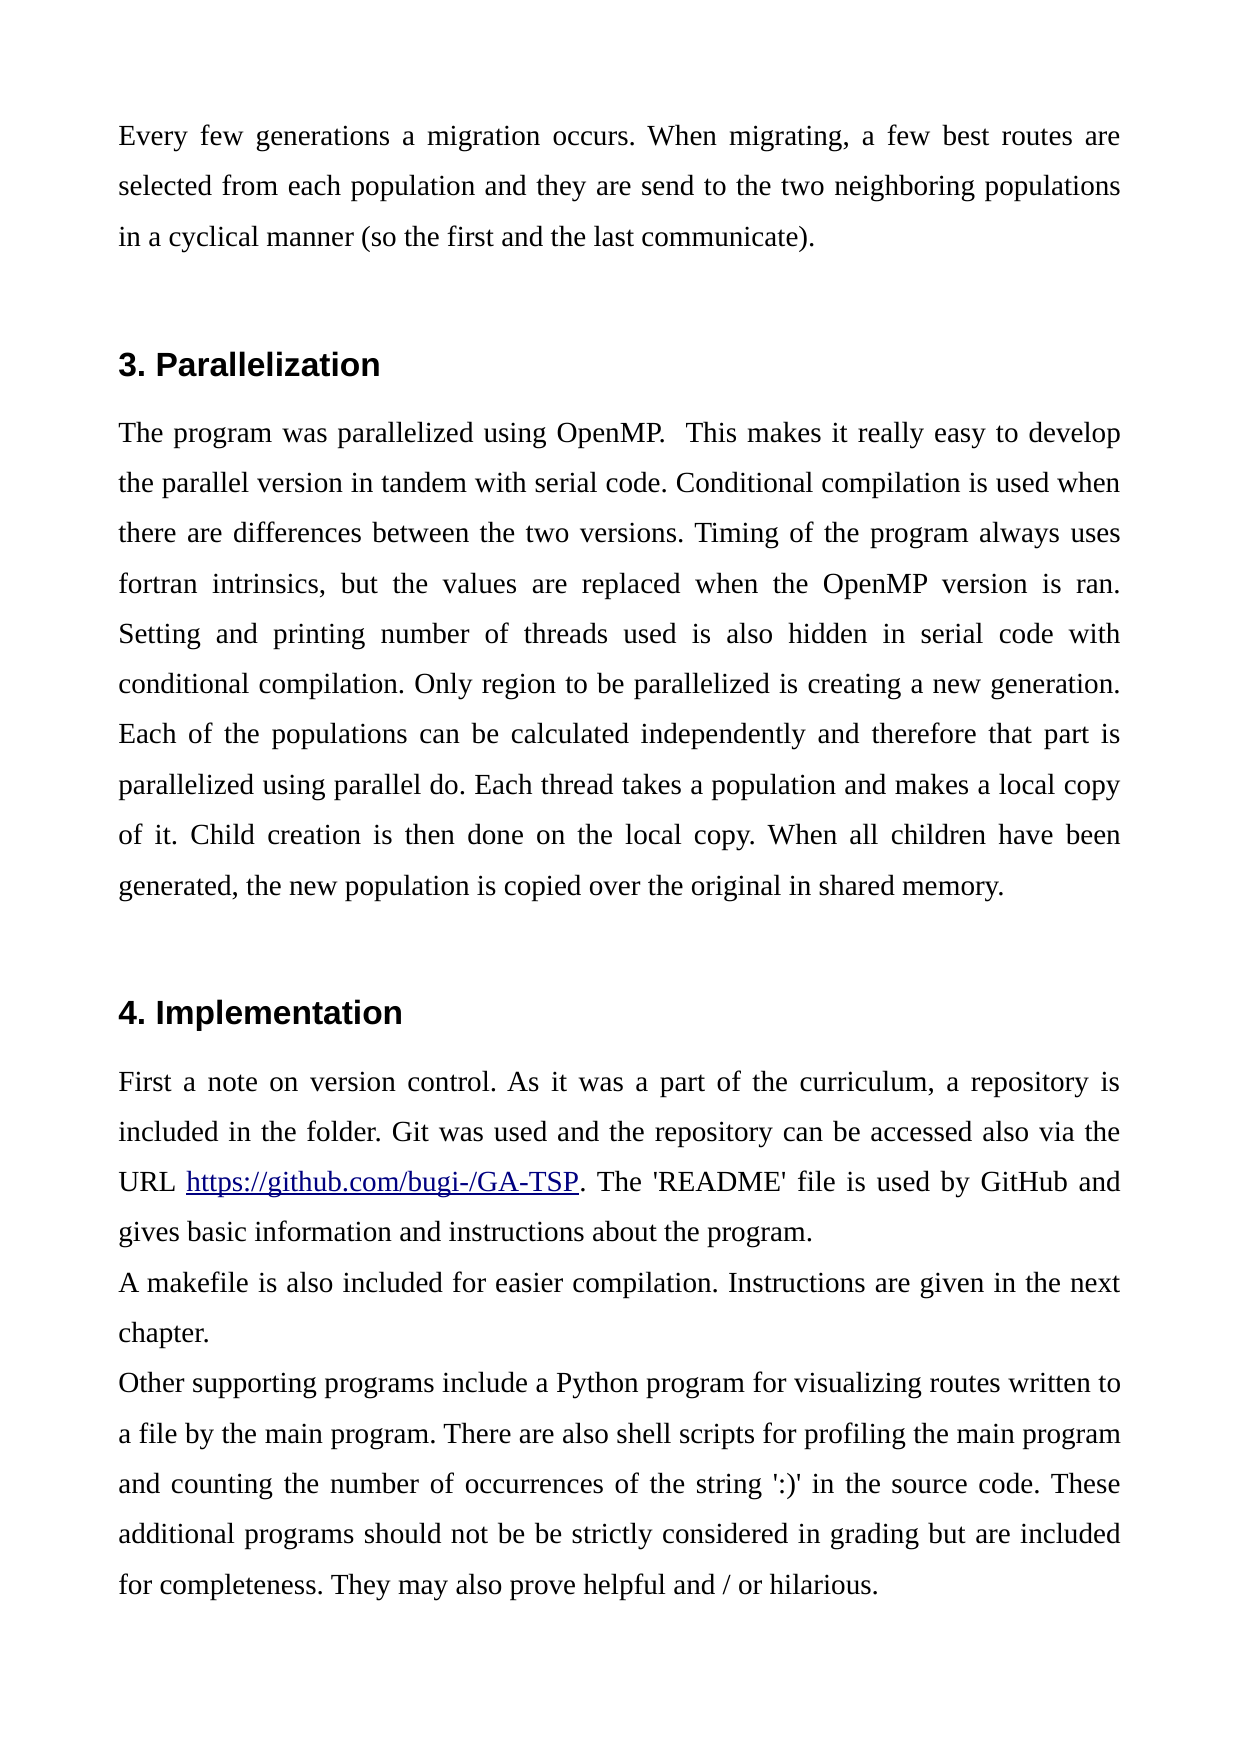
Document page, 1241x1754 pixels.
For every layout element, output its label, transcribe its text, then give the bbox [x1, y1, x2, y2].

text First a note on version control. As it was a part of the curriculum, a repository is included in the folder. Git was used and the repository can be accessed also via the URL https://github.com/bugi-/GA-TSP. The 'README' file is used by GitHub and gives basic information and instructions about the program. [118, 1064, 1122, 1248]
text Other supporting programs include a Python program for visualizing routes written to a file by the main program. There are also shell scripts for profiling the main program and counting the number of occurrences of the string ':)' in the source code. These additional programs should not be be strictly considered in grading but are included for completeness. They may also prove helpful and / or hilarious. [118, 1366, 1122, 1600]
subtitle 3. Parallelization [118, 344, 1122, 383]
text The program was parallelized using OpenMP. This makes it really easy to develop the parallel version in tandem with serial code. Conditional compilation is used when there are differences between the two versions. Timing of the program always uses fortran intrinsics, but the values are replaced when the OpenMP version is ran. Setting and printing number of threads used is also hidden in serial code with conditional compilation. Only region to be parallelized is creating a new generation. Each of the populations can be calculated independently and therefore that part is parallelized using parallel do. Each thread takes a population and makes a local copy of it. Child creation is then done on the local copy. When all children have been generated, the new population is copied over the original in shared memory. [118, 415, 1122, 901]
text A makefile is also included for easier compilation. Instructions are given in the next chapter. [118, 1265, 1122, 1349]
subtitle 4. Implementation [118, 993, 1122, 1032]
text Every few generations a migration occurs. When migrating, a few best routes are selected from each population and they are send to the two neighboring populations in a cyclical manner (so the first and the last communicate). [118, 118, 1122, 252]
